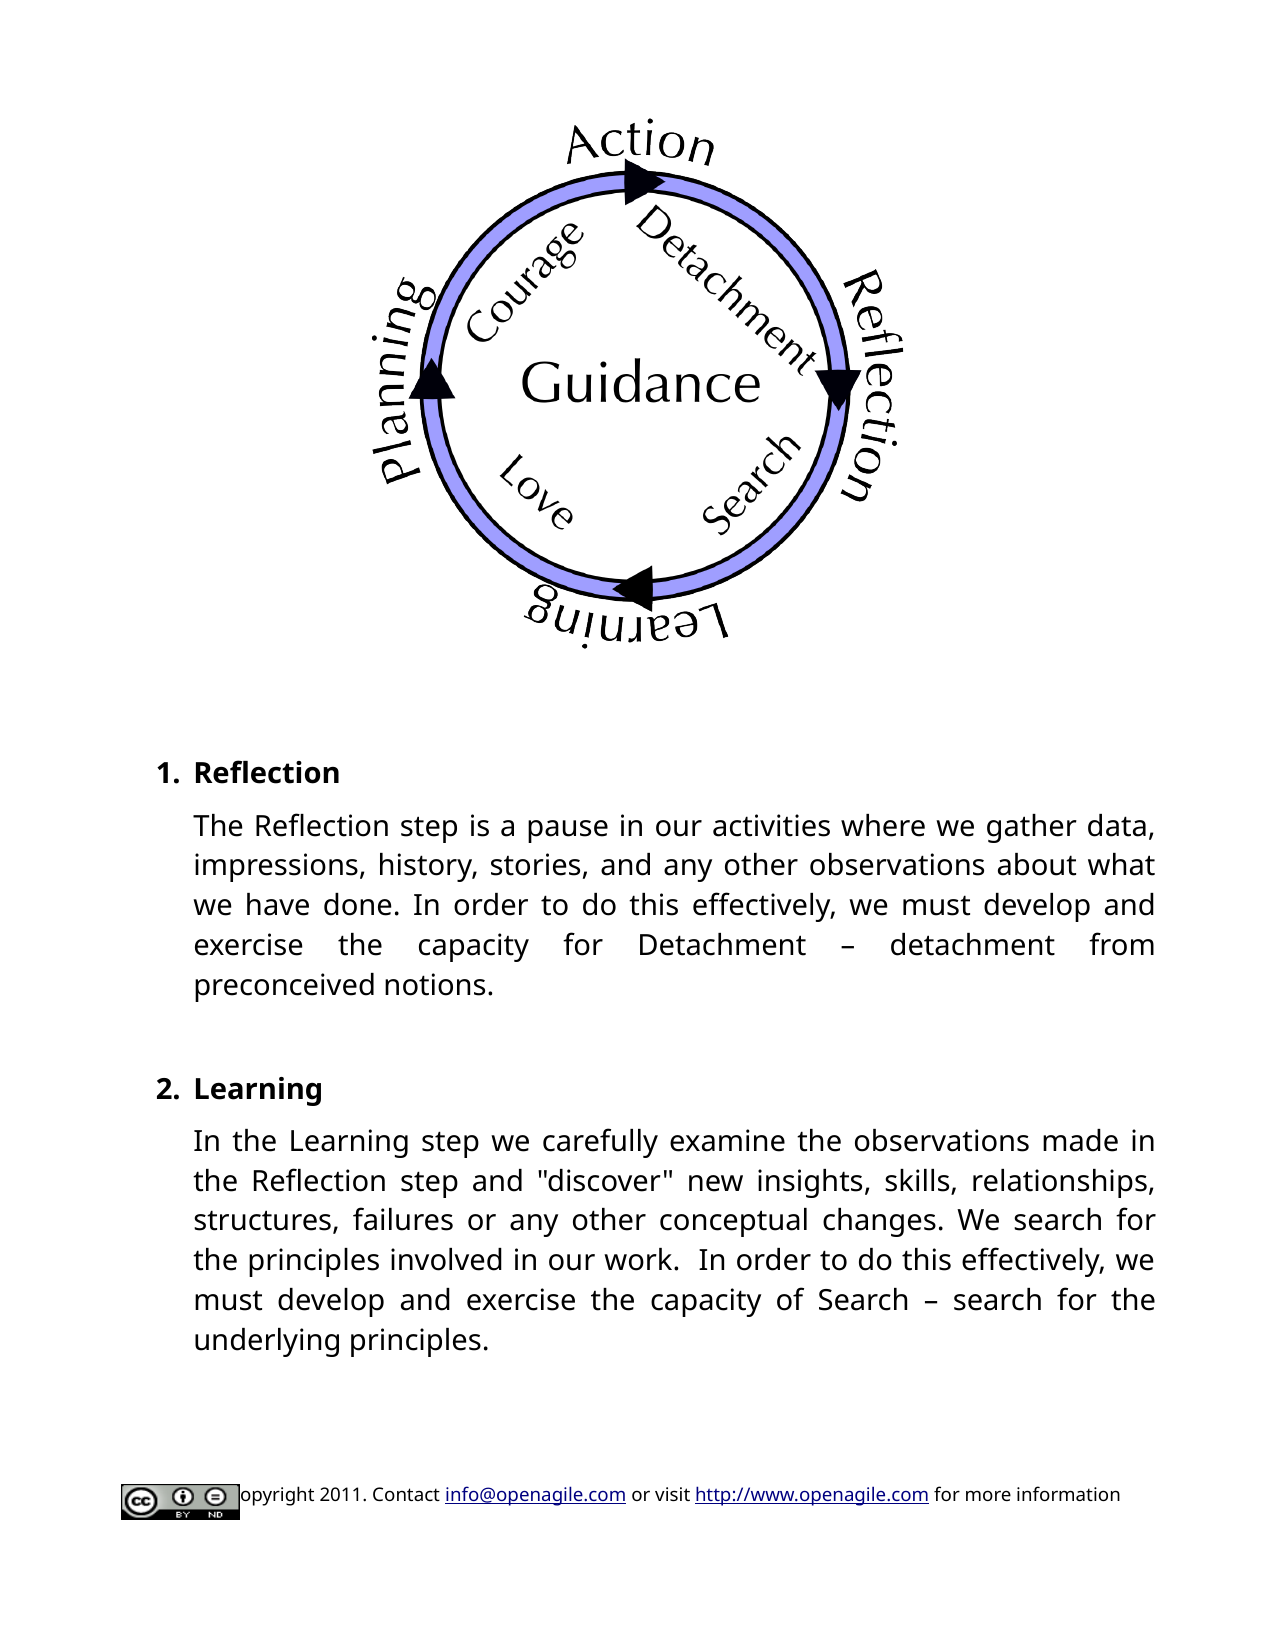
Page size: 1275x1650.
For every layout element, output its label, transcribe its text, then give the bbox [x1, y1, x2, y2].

list Reflection [156, 753, 1157, 792]
picture [121, 1484, 240, 1520]
list Learning [156, 1068, 1157, 1108]
picture [371, 118, 904, 649]
list In the Learning step we carefully examine the observations made in the Reflection step and "discover" new insights, skills, relationships, structures, failures or any other conceptual changes. We search for the principles involved in our work. In order to do this effectively, we must develop and exercise the capacity of Search – search for the underlying principles. [156, 1120, 1157, 1358]
list The Reflection step is a pause in our activities where we gather data, impressions, history, stories, and any other observations about what we have done. In order to do this effectively, we must develop and exercise the capacity for Detachment – detachment from preconceived notions. [156, 805, 1157, 1003]
